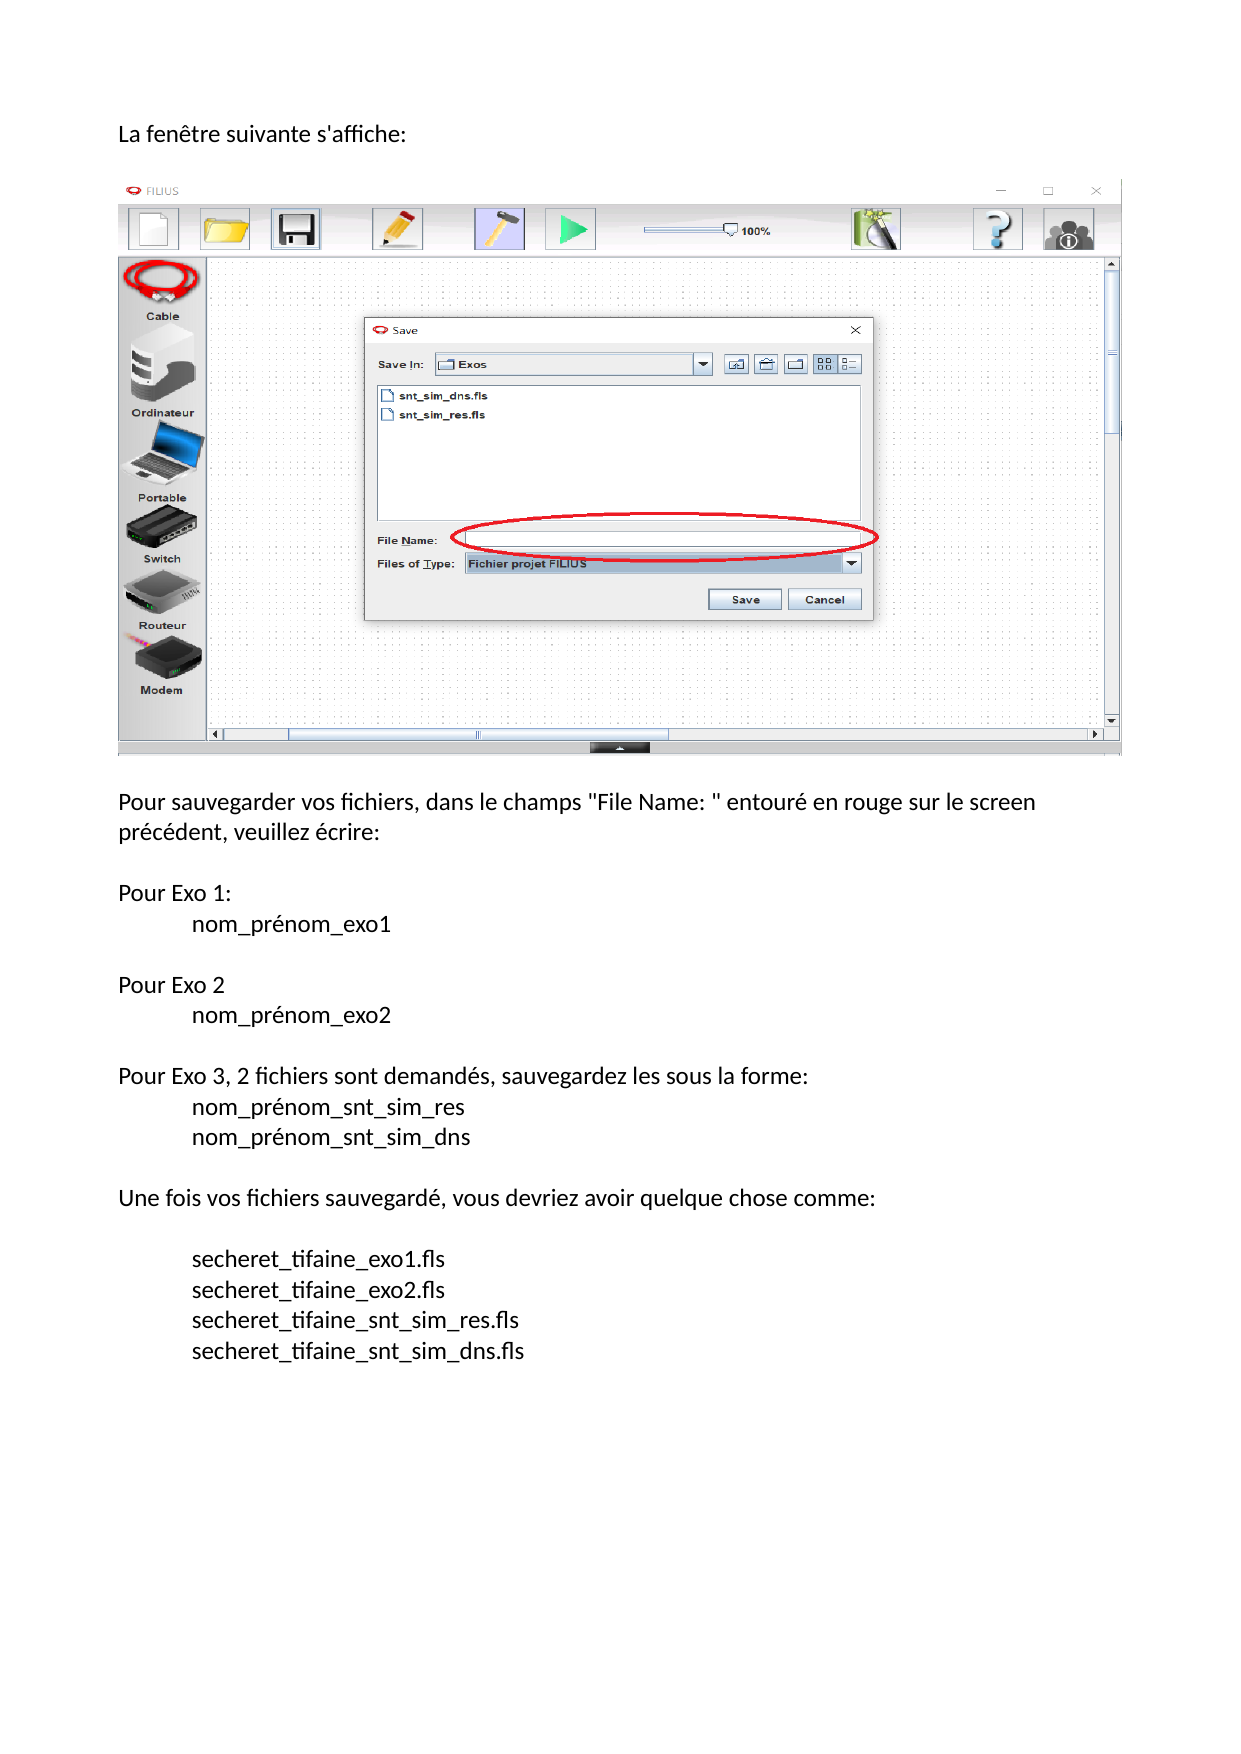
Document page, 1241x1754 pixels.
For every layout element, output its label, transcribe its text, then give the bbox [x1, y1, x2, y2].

text Pour Exo 2 [118, 969, 1122, 999]
text secheret_tifaine_snt_sim_dns.fls [118, 1335, 1122, 1366]
text Pour Exo 1: [118, 877, 1122, 908]
text nom_prénom_snt_sim_res [118, 1091, 1122, 1121]
text secheret_tifaine_exo1.fls [118, 1243, 1122, 1274]
text Pour sauvegarder vos fichiers, dans le champs "File Name: " entouré en rouge sur le screen précédent, veuillez écrire: [118, 786, 1122, 847]
text secheret_tifaine_snt_sim_res.fls [118, 1304, 1122, 1335]
text Pour Exo 3, 2 fichiers sont demandés, sauvegardez les sous la forme: [118, 1060, 1122, 1091]
picture [118, 179, 1122, 756]
text La fenêtre suivante s'affiche: [118, 118, 1122, 149]
text nom_prénom_snt_sim_dns [118, 1121, 1122, 1152]
text nom_prénom_exo1 [118, 908, 1122, 938]
text secheret_tifaine_exo2.fls [118, 1274, 1122, 1304]
text Une fois vos fichiers sauvegardé, vous devriez avoir quelque chose comme: [118, 1182, 1122, 1213]
text nom_prénom_exo2 [118, 999, 1122, 1030]
